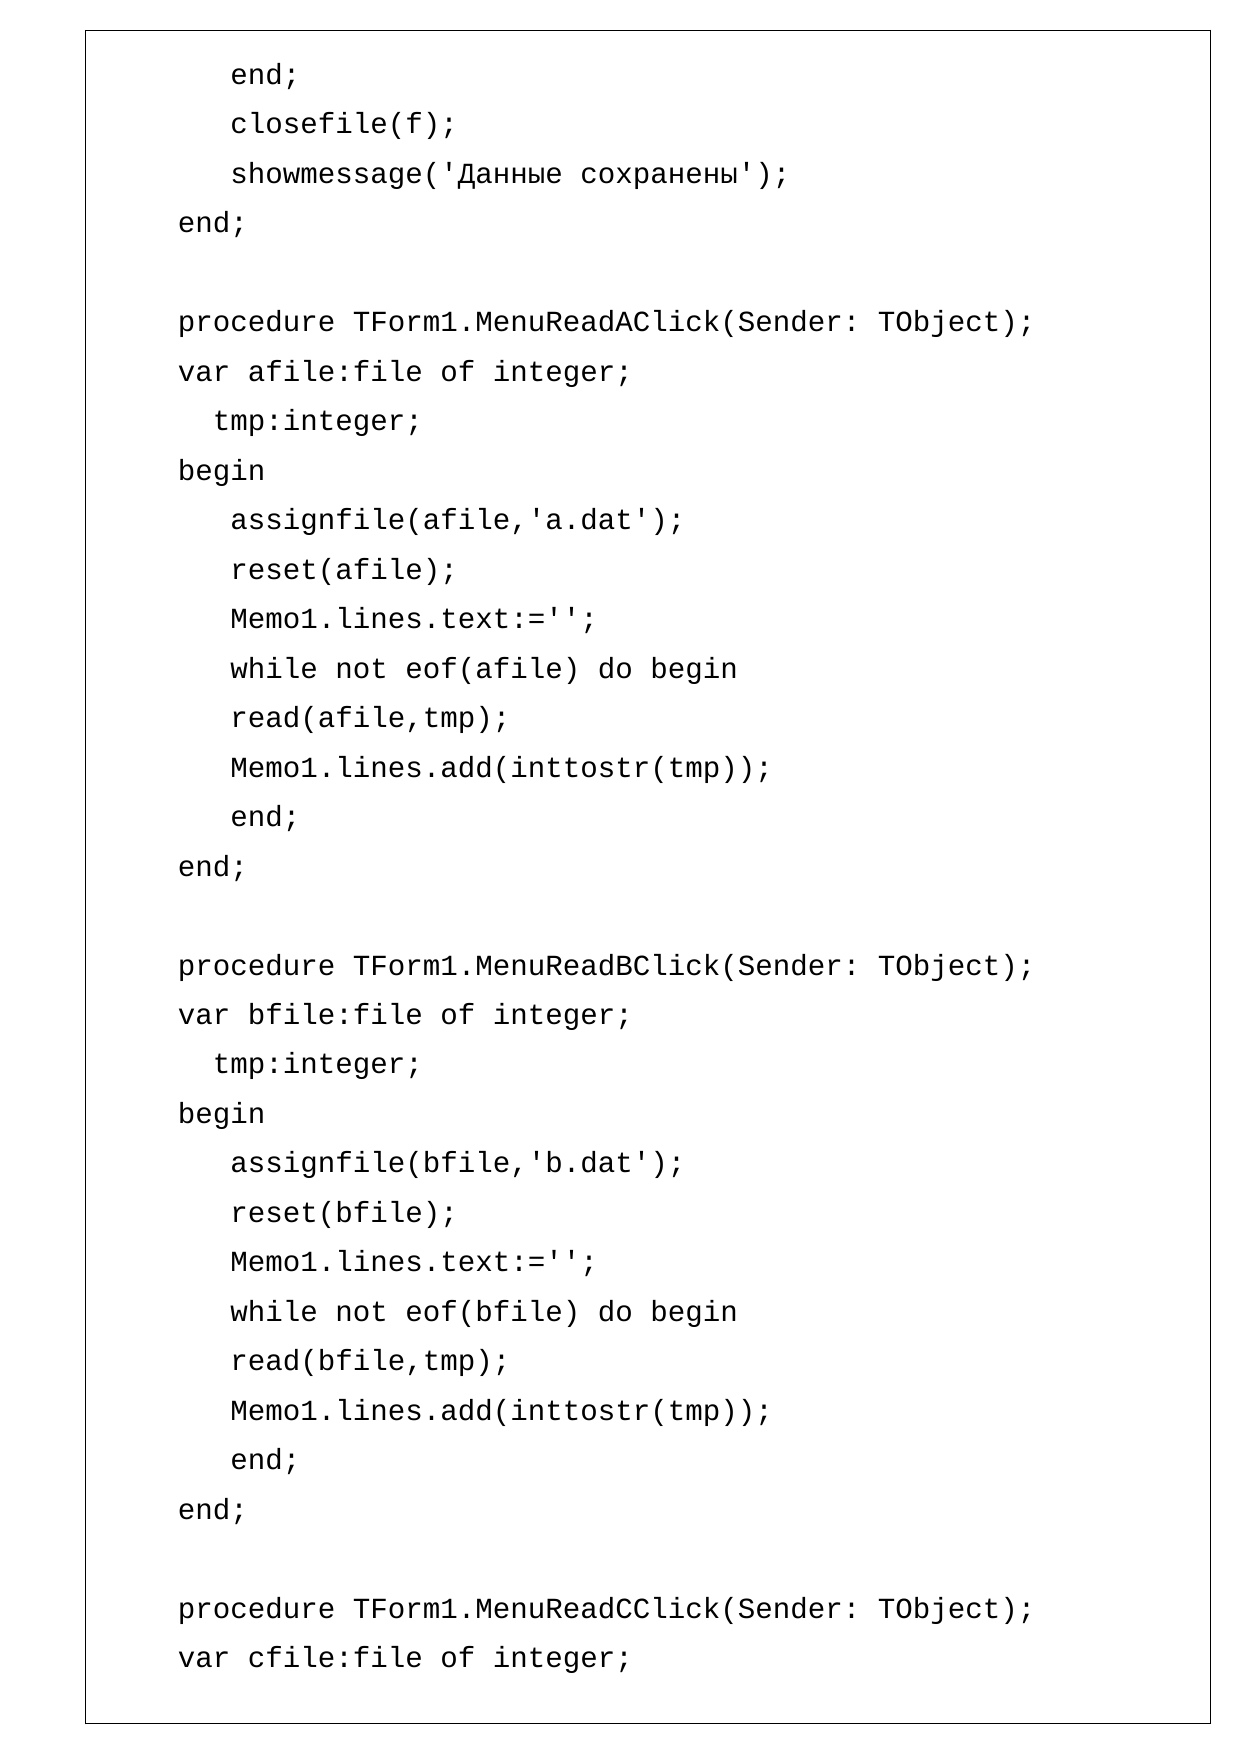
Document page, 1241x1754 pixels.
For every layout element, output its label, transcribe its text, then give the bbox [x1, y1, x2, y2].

text Memo1.lines.add(inttostr(tmp)); [178, 753, 1181, 786]
text var cfile:file of integer; [178, 1643, 1181, 1676]
text procedure TForm1.MenuReadBClick(Sender: TObject); [178, 951, 1181, 984]
text read(afile,tmp); [178, 703, 1181, 736]
text assignfile(afile,'a.dat'); [178, 505, 1181, 538]
text end; [178, 1445, 1181, 1478]
text closefile(f); [178, 109, 1181, 142]
text while not eof(afile) do begin [178, 654, 1181, 687]
text while not eof(bfile) do begin [178, 1297, 1181, 1330]
text read(bfile,tmp); [178, 1346, 1181, 1379]
text end; [178, 802, 1181, 835]
text procedure TForm1.MenuReadCClick(Sender: TObject); [178, 1594, 1181, 1627]
text var afile:file of integer; [178, 357, 1181, 390]
text reset(bfile); [178, 1198, 1181, 1231]
text tmp:integer; [178, 406, 1181, 439]
text end; [178, 852, 1181, 885]
text var bfile:file of integer; [178, 1000, 1181, 1033]
text procedure TForm1.MenuReadAClick(Sender: TObject); [178, 307, 1181, 340]
text assignfile(bfile,'b.dat'); [178, 1148, 1181, 1182]
text showmessage('Данные сохранены'); [178, 159, 1181, 192]
text begin [178, 1099, 1181, 1132]
text tmp:integer; [178, 1049, 1181, 1083]
text Memo1.lines.text:=''; [178, 604, 1181, 637]
text end; [178, 60, 1181, 93]
text reset(afile); [178, 555, 1181, 588]
text Memo1.lines.add(inttostr(tmp)); [178, 1396, 1181, 1429]
text end; [178, 1495, 1181, 1528]
text end; [178, 208, 1181, 241]
text begin [178, 456, 1181, 489]
text Memo1.lines.text:=''; [178, 1247, 1181, 1281]
